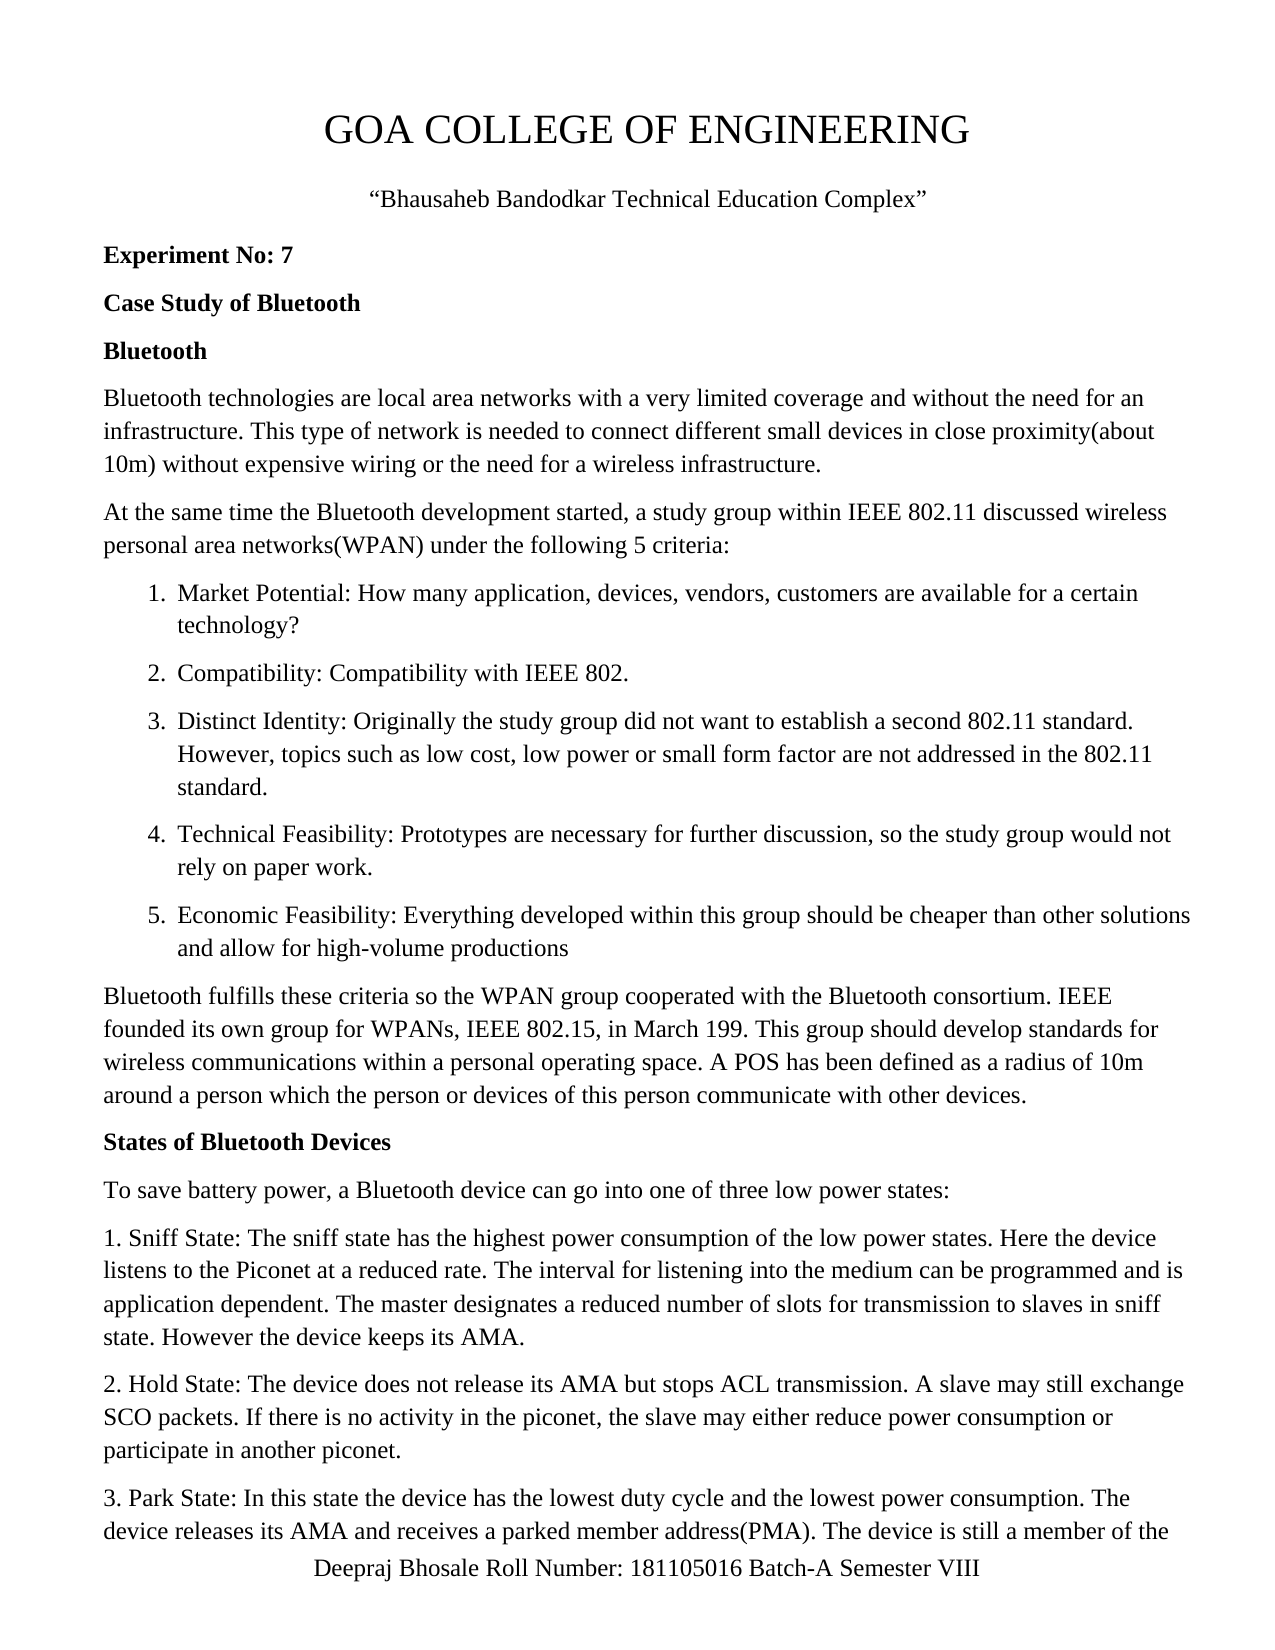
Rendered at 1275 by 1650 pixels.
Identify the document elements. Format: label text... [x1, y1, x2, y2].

text Bluetooth [103, 336, 1191, 364]
list Distinct Identity: Originally the study group did not want to establish a second 802.11 standard. However, topics such as low cost, low power or small form factor are not addressed in the 802.11 standard. [147, 706, 1191, 801]
text Bluetooth fulfills these criteria so the WPAN group cooperated with the Bluetooth consortium. IEEE founded its own group for WPANs, IEEE 802.15, in March 199. This group should develop standards for wireless communications within a personal operating space. A POS has been defined as a radius of 10m around a person which the person or devices of this person communicate with other devices. [103, 981, 1191, 1108]
text Case Study of Bluetooth [103, 288, 1191, 317]
text States of Bluetooth Devices [103, 1127, 1191, 1156]
text To save battery power, a Bluetooth device can go into one of three low power states: [103, 1175, 1191, 1204]
list Economic Feasibility: Everything developed within this group should be cheaper than other solutions and allow for high-volume productions [147, 900, 1191, 962]
text 3. Park State: In this state the device has the lowest duty cycle and the lowest power consumption. The device releases its AMA and receives a parked member address(PMA). The device is still a member of the [103, 1483, 1191, 1545]
text At the same time the Bluetooth development started, a study group within IEEE 802.11 discussed wireless personal area networks(WPAN) under the following 5 criteria: [103, 497, 1191, 559]
list Market Potential: How many application, devices, vendors, customers are available for a certain technology? [147, 578, 1191, 639]
text Experiment No: 7 [103, 240, 1191, 269]
text 1. Sniff State: The sniff state has the highest power consumption of the low power states. Here the device listens to the Piconet at a reduced rate. The interval for listening into the medium can be programmed and is application dependent. The master designates a reduced number of slots for transmission to slaves in sniff state. However the device keeps its AMA. [103, 1223, 1191, 1350]
list Compatibility: Compatibility with IEEE 802. [147, 658, 1191, 687]
text 2. Hold State: The device does not release its AMA but stops ACL transmission. A slave may still exchange SCO packets. If there is no activity in the piconet, the slave may either reduce power consumption or participate in another piconet. [103, 1369, 1191, 1464]
list Technical Feasibility: Prototypes are necessary for further discussion, so the study group would not rely on paper work. [147, 819, 1191, 881]
text Bluetooth technologies are local area networks with a very limited coverage and without the need for an infrastructure. This type of network is needed to connect different small devices in close proximity(about 10m) without expensive wiring or the need for a wireless infrastructure. [103, 383, 1191, 478]
